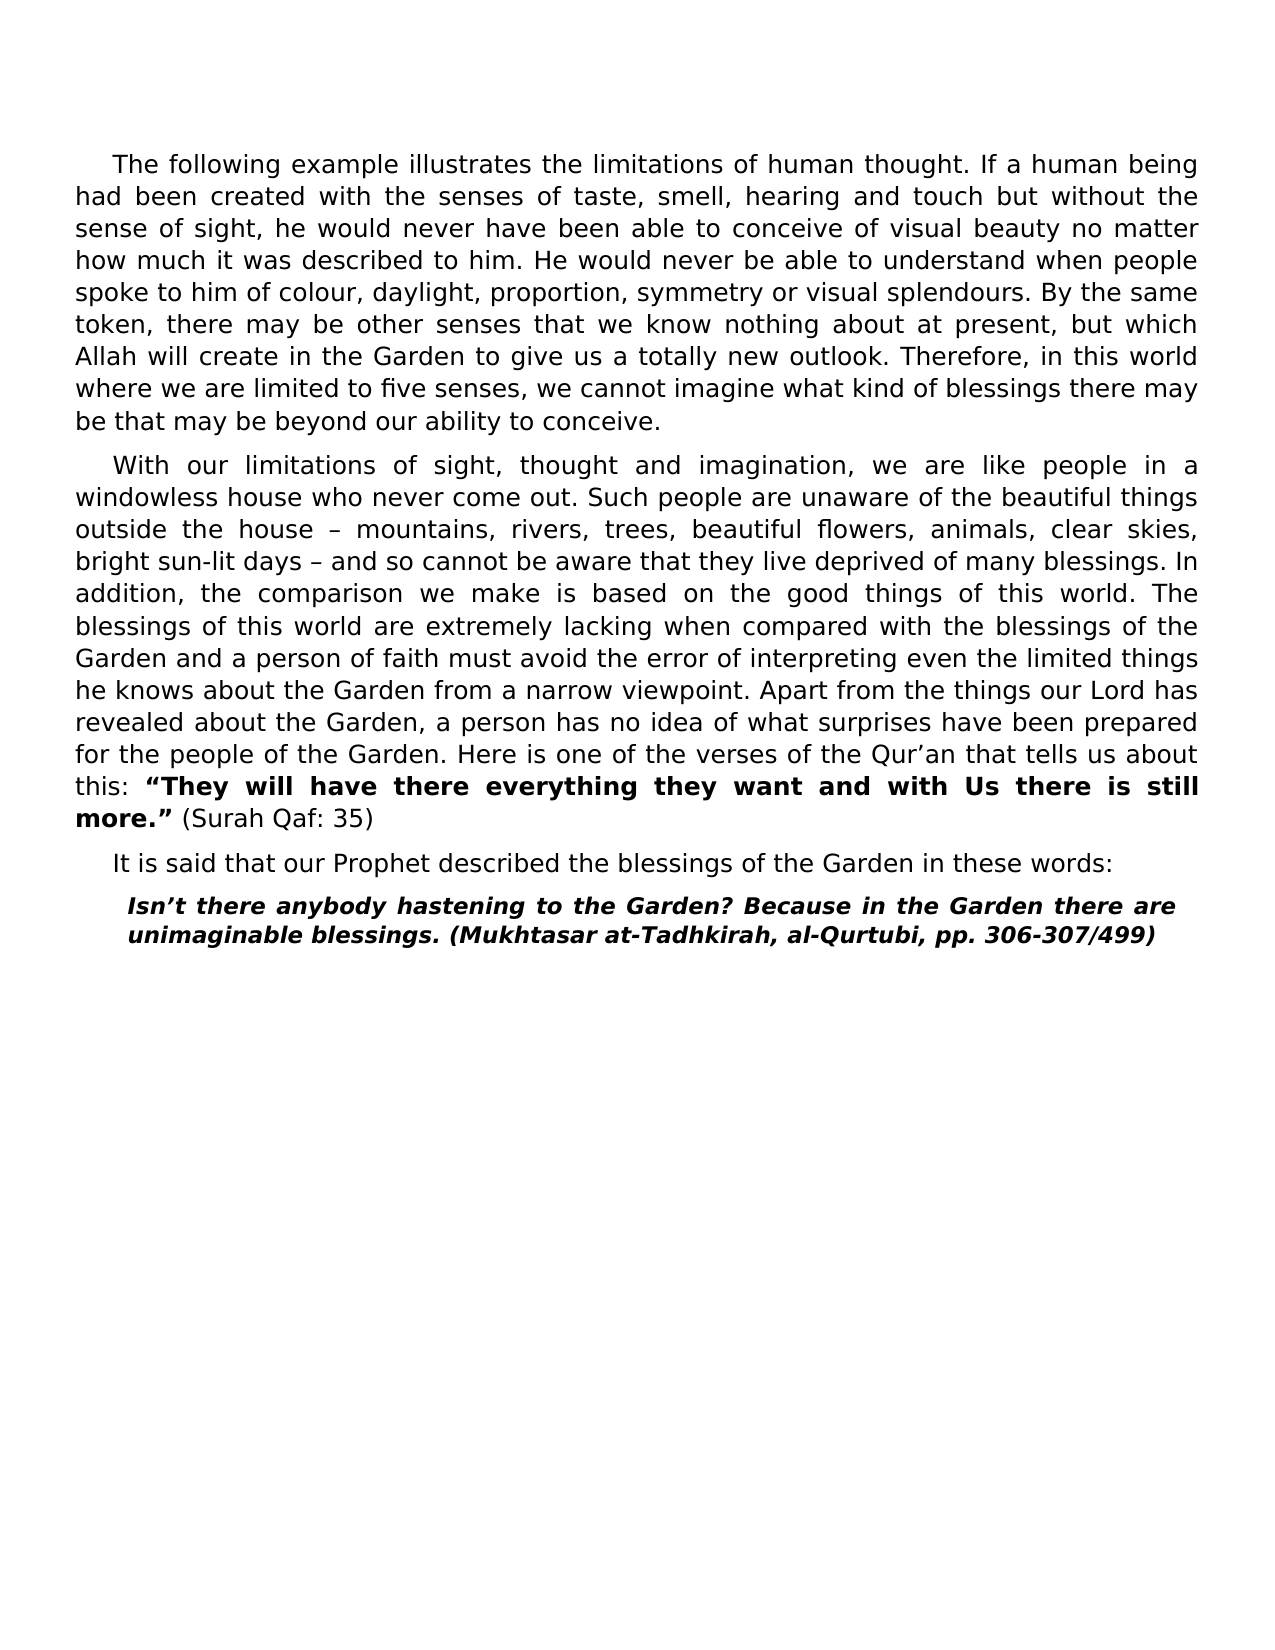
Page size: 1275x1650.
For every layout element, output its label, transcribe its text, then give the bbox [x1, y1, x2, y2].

text Isn’t there anybody hastening to the Garden? Because in the Garden there are unimaginable blessings. (Mukhtasar at-Tadhkirah, al-Qurtubi, pp. 306-307/499) [127, 893, 1177, 949]
text The following example illustrates the limitations of human thought. If a human being had been created with the senses of taste, smell, hearing and touch but without the sense of sight, he would never have been able to conceive of visual beauty no matter how much it was described to him. He would never be able to understand when people spoke to him of colour, daylight, proportion, symmetry or visual splendours. By the same token, there may be other senses that we know nothing about at present, but which Allah will create in the Garden to give us a totally new outlook. Therefore, in this world where we are limited to five senses, we cannot imagine what kind of blessings there may be that may be beyond our ability to conceive. [75, 150, 1200, 436]
text It is said that our Prophet described the blessings of the Garden in these words: [75, 849, 1200, 878]
text With our limitations of sight, thought and imagination, we are like people in a windowless house who never come out. Such people are unaware of the beautiful things outside the house – mountains, rivers, trees, beautiful flowers, animals, clear skies, bright sun-lit days – and so cannot be aware that they live deprived of many blessings. In addition, the comparison we make is based on the good things of this world. The blessings of this world are extremely lacking when compared with the blessings of the Garden and a person of faith must avoid the error of interpreting even the limited things he knows about the Garden from a narrow viewpoint. Apart from the things our Lord has revealed about the Garden, a person has no idea of what surprises have been prepared for the people of the Garden. Here is one of the verses of the Qur’an that tells us about this: “They will have there everything they want and with Us there is still more.” (Surah Qaf: 35) [75, 451, 1200, 833]
